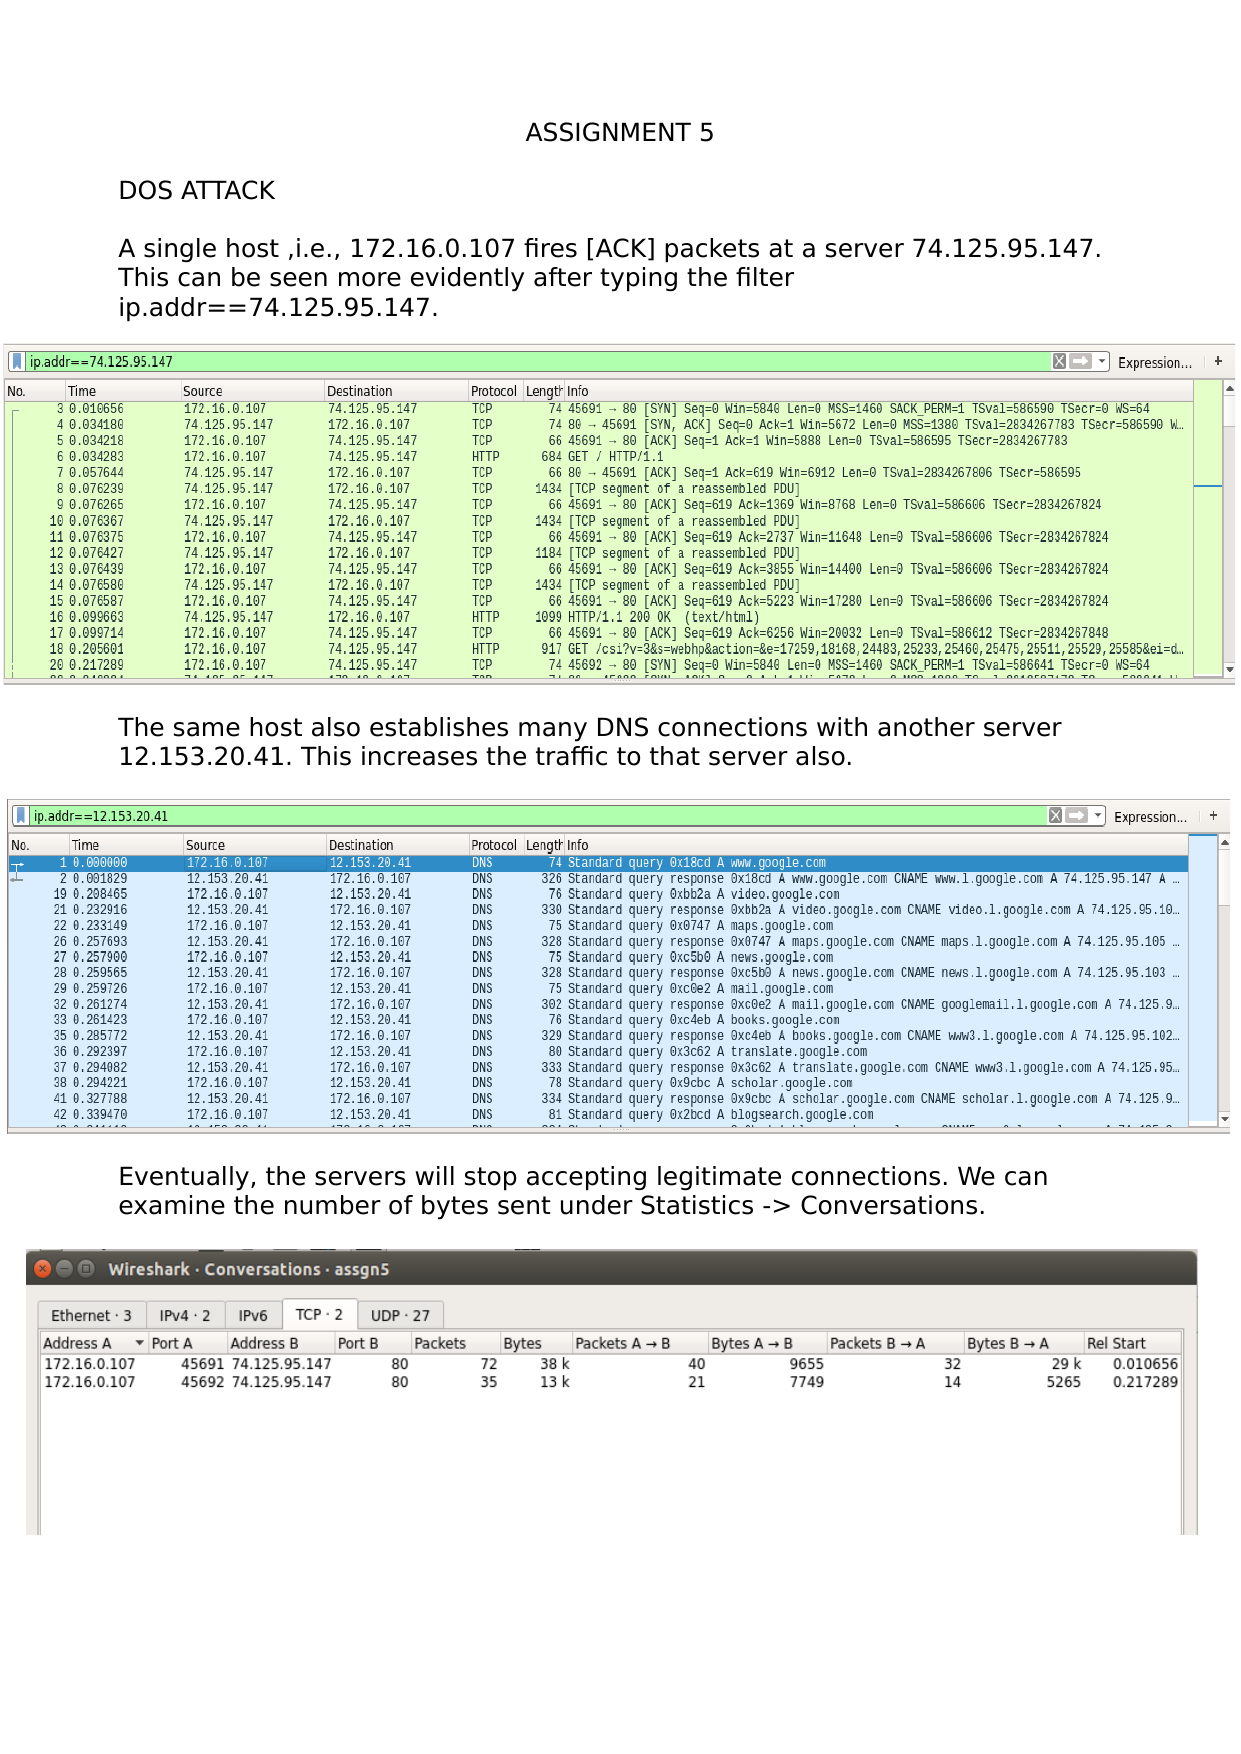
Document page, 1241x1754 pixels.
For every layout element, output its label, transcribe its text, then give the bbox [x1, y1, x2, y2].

text ASSIGNMENT 5 [118, 118, 1122, 147]
text The same host also establishes many DNS connections with another server 12.153.20.41. This increases the traffic to that server also. [118, 713, 1122, 771]
picture [3, 343, 1235, 685]
text DOS ATTACK [118, 176, 1122, 206]
picture [7, 799, 1231, 1134]
text A single host ,i.e., 172.16.0.107 fires [ACK] packets at a server 74.125.95.147. This can be seen more evidently after typing the filter ip.addr==74.125.95.147. [118, 234, 1122, 322]
picture [26, 1249, 1198, 1535]
text Eventually, the servers will stop accepting legitimate connections. We can examine the number of bytes sent under Statistics -> Conversations. [118, 1162, 1122, 1221]
